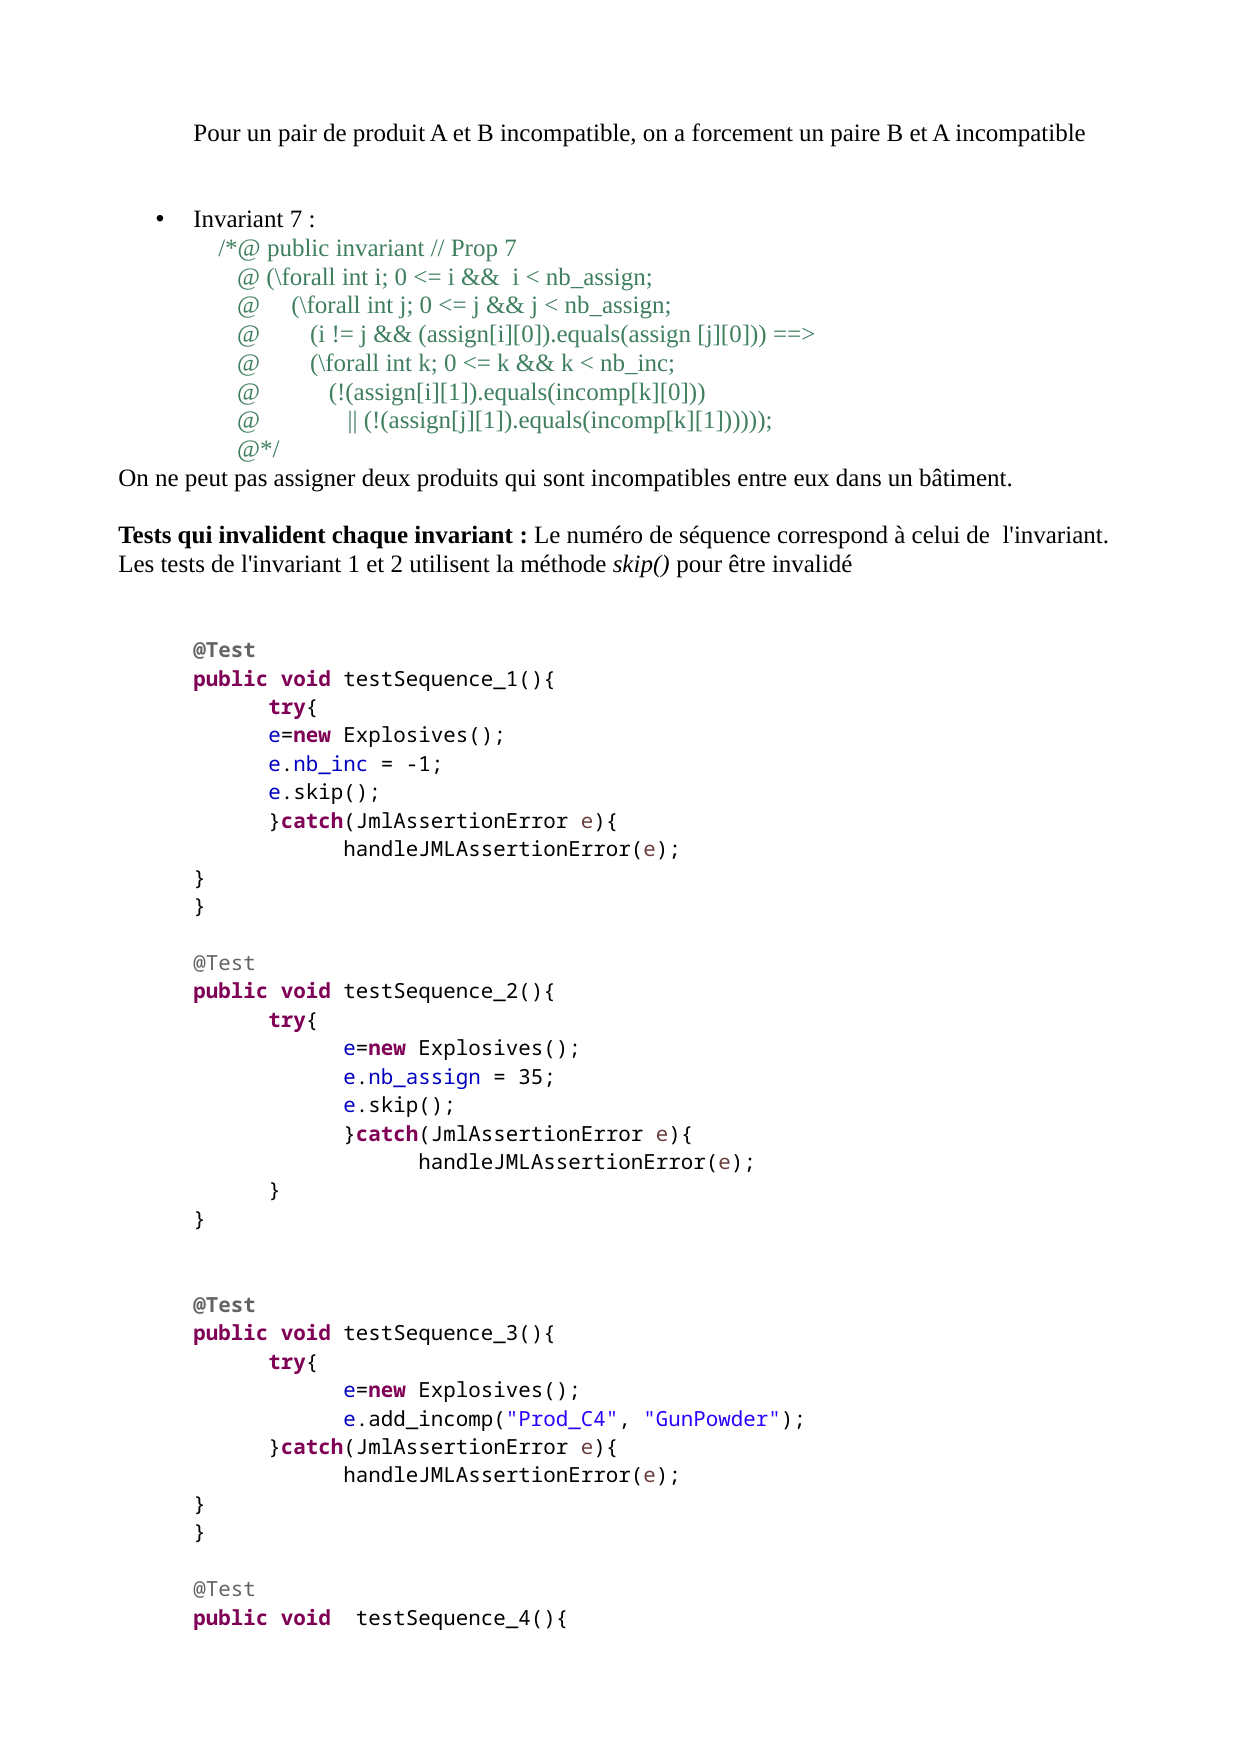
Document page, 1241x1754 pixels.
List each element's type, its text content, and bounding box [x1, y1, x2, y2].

text e.nb_inc = -1; [118, 749, 1122, 777]
text @ || (!(assign[j][1]).equals(incomp[k][1]))))); [118, 406, 1122, 434]
text On ne peut pas assigner deux produits qui sont incompatibles entre eux dans un bâtiment. [118, 463, 1122, 492]
text @Test [118, 948, 1122, 977]
text e=new Explosives(); [118, 1033, 1122, 1062]
text public void testSequence_1(){ [118, 664, 1122, 692]
text @ (\forall int i; 0 <= i && i < nb_assign; [118, 262, 1122, 291]
text e.nb_assign = 35; [118, 1062, 1122, 1090]
text try{ [118, 692, 1122, 721]
text /*@ public invariant // Prop 7 [118, 233, 1122, 262]
text @Test [118, 1290, 1122, 1318]
text public void testSequence_4(){ [118, 1603, 1122, 1631]
text }catch(JmlAssertionError e){ [118, 806, 1122, 834]
text @ (!(assign[i][1]).equals(incomp[k][0])) [118, 377, 1122, 406]
text } [118, 863, 1122, 891]
text } [118, 1204, 1122, 1232]
list Invariant 7 : [156, 204, 1122, 233]
text }catch(JmlAssertionError e){ [118, 1432, 1122, 1461]
text e=new Explosives(); [118, 1375, 1122, 1404]
text @*/ [118, 434, 1122, 463]
text } [118, 891, 1122, 920]
text e=new Explosives(); [118, 721, 1122, 749]
text @ (i != j && (assign[i][0]).equals(assign [j][0])) ==> [118, 319, 1122, 348]
text handleJMLAssertionError(e); [118, 1147, 1122, 1176]
text @Test [118, 1574, 1122, 1603]
text @ (\forall int j; 0 <= j && j < nb_assign; [118, 291, 1122, 319]
text e.skip(); [118, 1090, 1122, 1119]
text } [118, 1517, 1122, 1546]
text }catch(JmlAssertionError e){ [118, 1119, 1122, 1147]
text e.add_incomp("Prod_C4", "GunPowder"); [118, 1404, 1122, 1432]
text public void testSequence_3(){ [118, 1318, 1122, 1347]
text Pour un pair de produit A et B incompatible, on a forcement un paire B et A incompatible [118, 118, 1122, 147]
text } [118, 1489, 1122, 1517]
text e.skip(); [118, 777, 1122, 806]
text try{ [118, 1005, 1122, 1033]
text public void testSequence_2(){ [118, 977, 1122, 1005]
text Tests qui invalident chaque invariant : Le numéro de séquence correspond à celui de l'invariant. Les tests de l'invariant 1 et 2 utilisent la méthode skip() pour être invalidé [118, 521, 1122, 578]
text handleJMLAssertionError(e); [118, 1461, 1122, 1489]
text } [118, 1176, 1122, 1204]
text @Test [118, 635, 1122, 664]
text try{ [118, 1347, 1122, 1375]
text handleJMLAssertionError(e); [118, 834, 1122, 863]
text @ (\forall int k; 0 <= k && k < nb_inc; [118, 348, 1122, 377]
